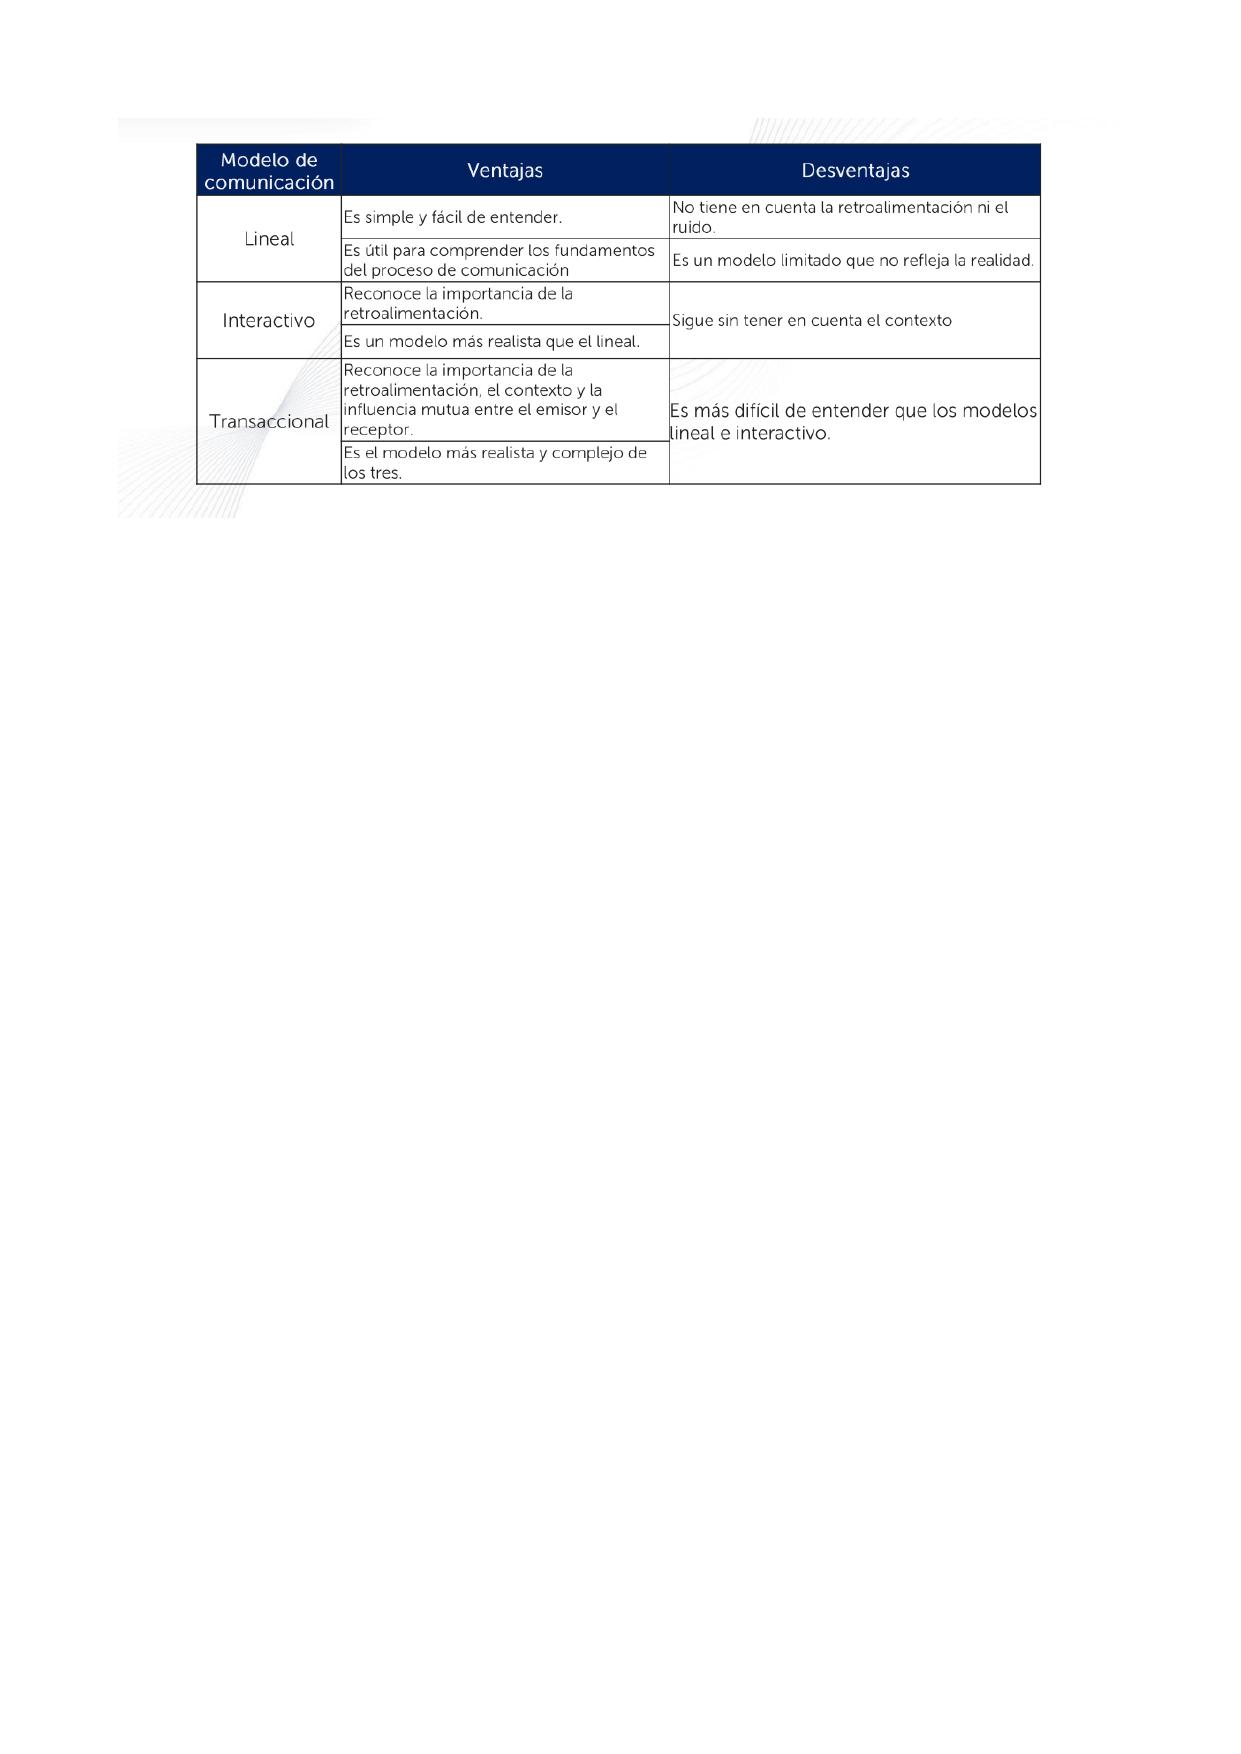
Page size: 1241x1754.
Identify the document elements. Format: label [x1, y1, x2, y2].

picture [118, 118, 1123, 518]
